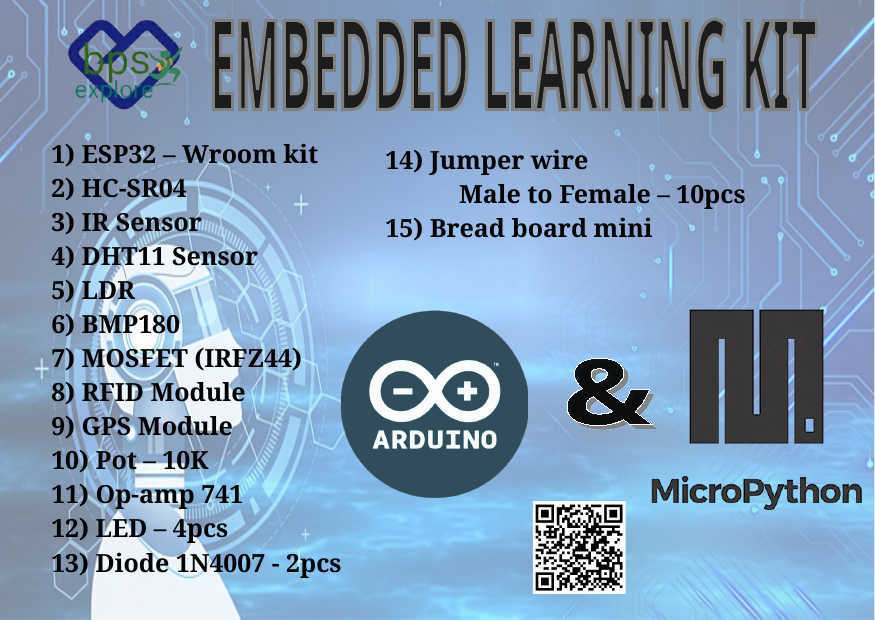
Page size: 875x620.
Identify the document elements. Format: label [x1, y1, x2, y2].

picture [641, 298, 870, 520]
picture [340, 310, 528, 498]
picture [55, 12, 191, 118]
picture [532, 501, 626, 594]
